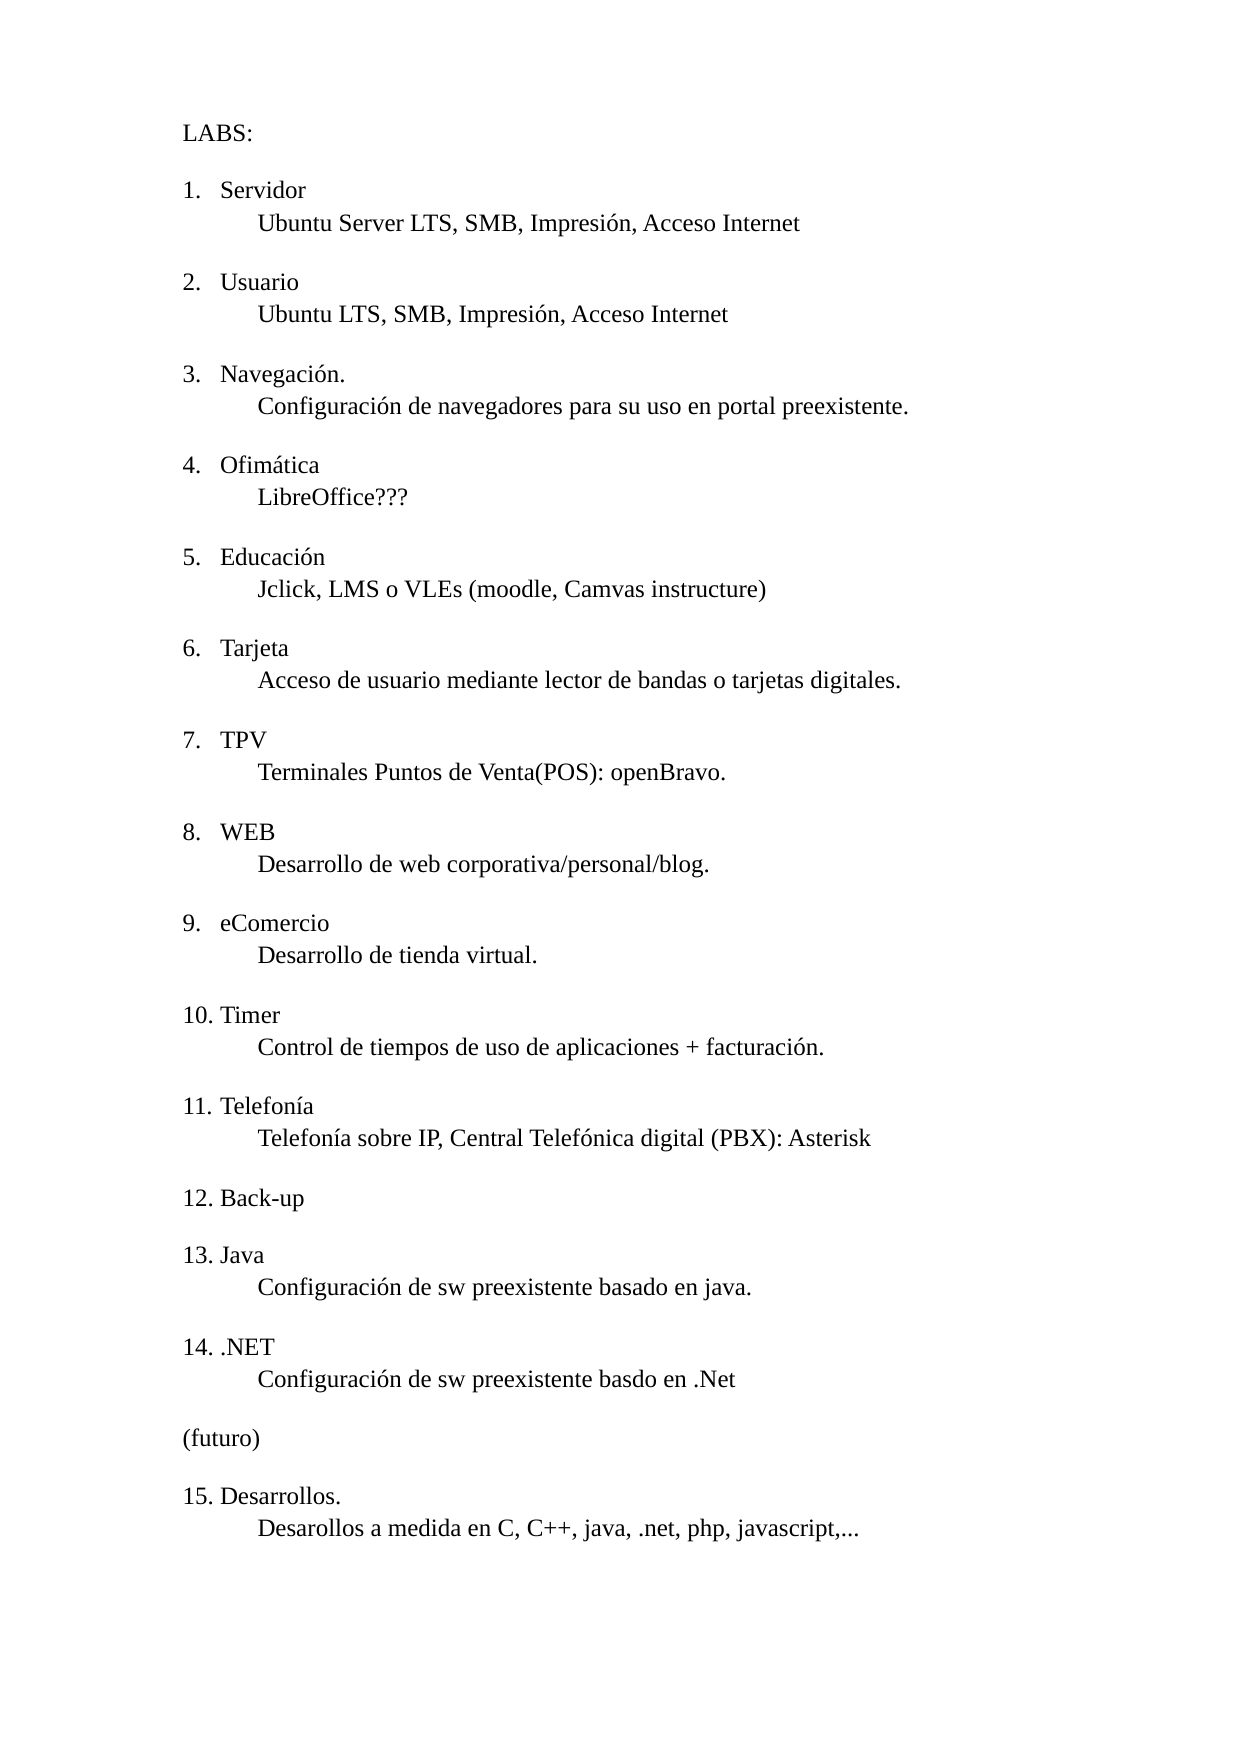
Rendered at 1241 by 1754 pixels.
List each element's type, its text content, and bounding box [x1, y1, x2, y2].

list LibreOffice??? [220, 479, 1145, 513]
list Ubuntu LTS, SMB, Impresión, Acceso Internet [220, 296, 1145, 330]
list Configuración de navegadores para su uso en portal preexistente. [220, 387, 1145, 422]
list Configuración de sw preexistente basdo en .Net [220, 1361, 1145, 1395]
list LABS: [145, 118, 1145, 147]
list Ubuntu Server LTS, SMB, Impresión, Acceso Internet [220, 204, 1145, 238]
list .NET [182, 1332, 1145, 1361]
list Servidor [182, 176, 1145, 204]
list eComercio [182, 908, 1145, 937]
list Desarrollo de web corporativa/personal/blog. [220, 845, 1145, 879]
list Educación [182, 542, 1145, 571]
list Jclick, LMS o VLEs (moodle, Camvas instructure) [220, 571, 1145, 605]
list Desarollos a medida en C, C++, java, .net, php, javascript,... [220, 1510, 1145, 1544]
list Telefonía sobre IP, Central Telefónica digital (PBX): Asterisk [220, 1120, 1145, 1154]
list WEB [182, 817, 1145, 845]
list Navegación. [182, 359, 1145, 387]
list (futuro) [145, 1423, 1145, 1452]
list Desarrollo de tienda virtual. [220, 937, 1145, 971]
list Control de tiempos de uso de aplicaciones + facturación. [220, 1028, 1145, 1062]
list Telefonía [182, 1091, 1145, 1120]
list Usuario [182, 267, 1145, 296]
list Acceso de usuario mediante lector de bandas o tarjetas digitales. [220, 662, 1145, 696]
list Timer [182, 1000, 1145, 1028]
list Ofimática [182, 450, 1145, 479]
list Desarrollos. [182, 1481, 1145, 1510]
list Tarjeta [182, 633, 1145, 662]
list Configuración de sw preexistente basado en java. [220, 1269, 1145, 1303]
list Java [182, 1240, 1145, 1269]
list TPV [182, 725, 1145, 754]
list Back-up [182, 1183, 1145, 1212]
list Terminales Puntos de Venta(POS): openBravo. [220, 754, 1145, 788]
